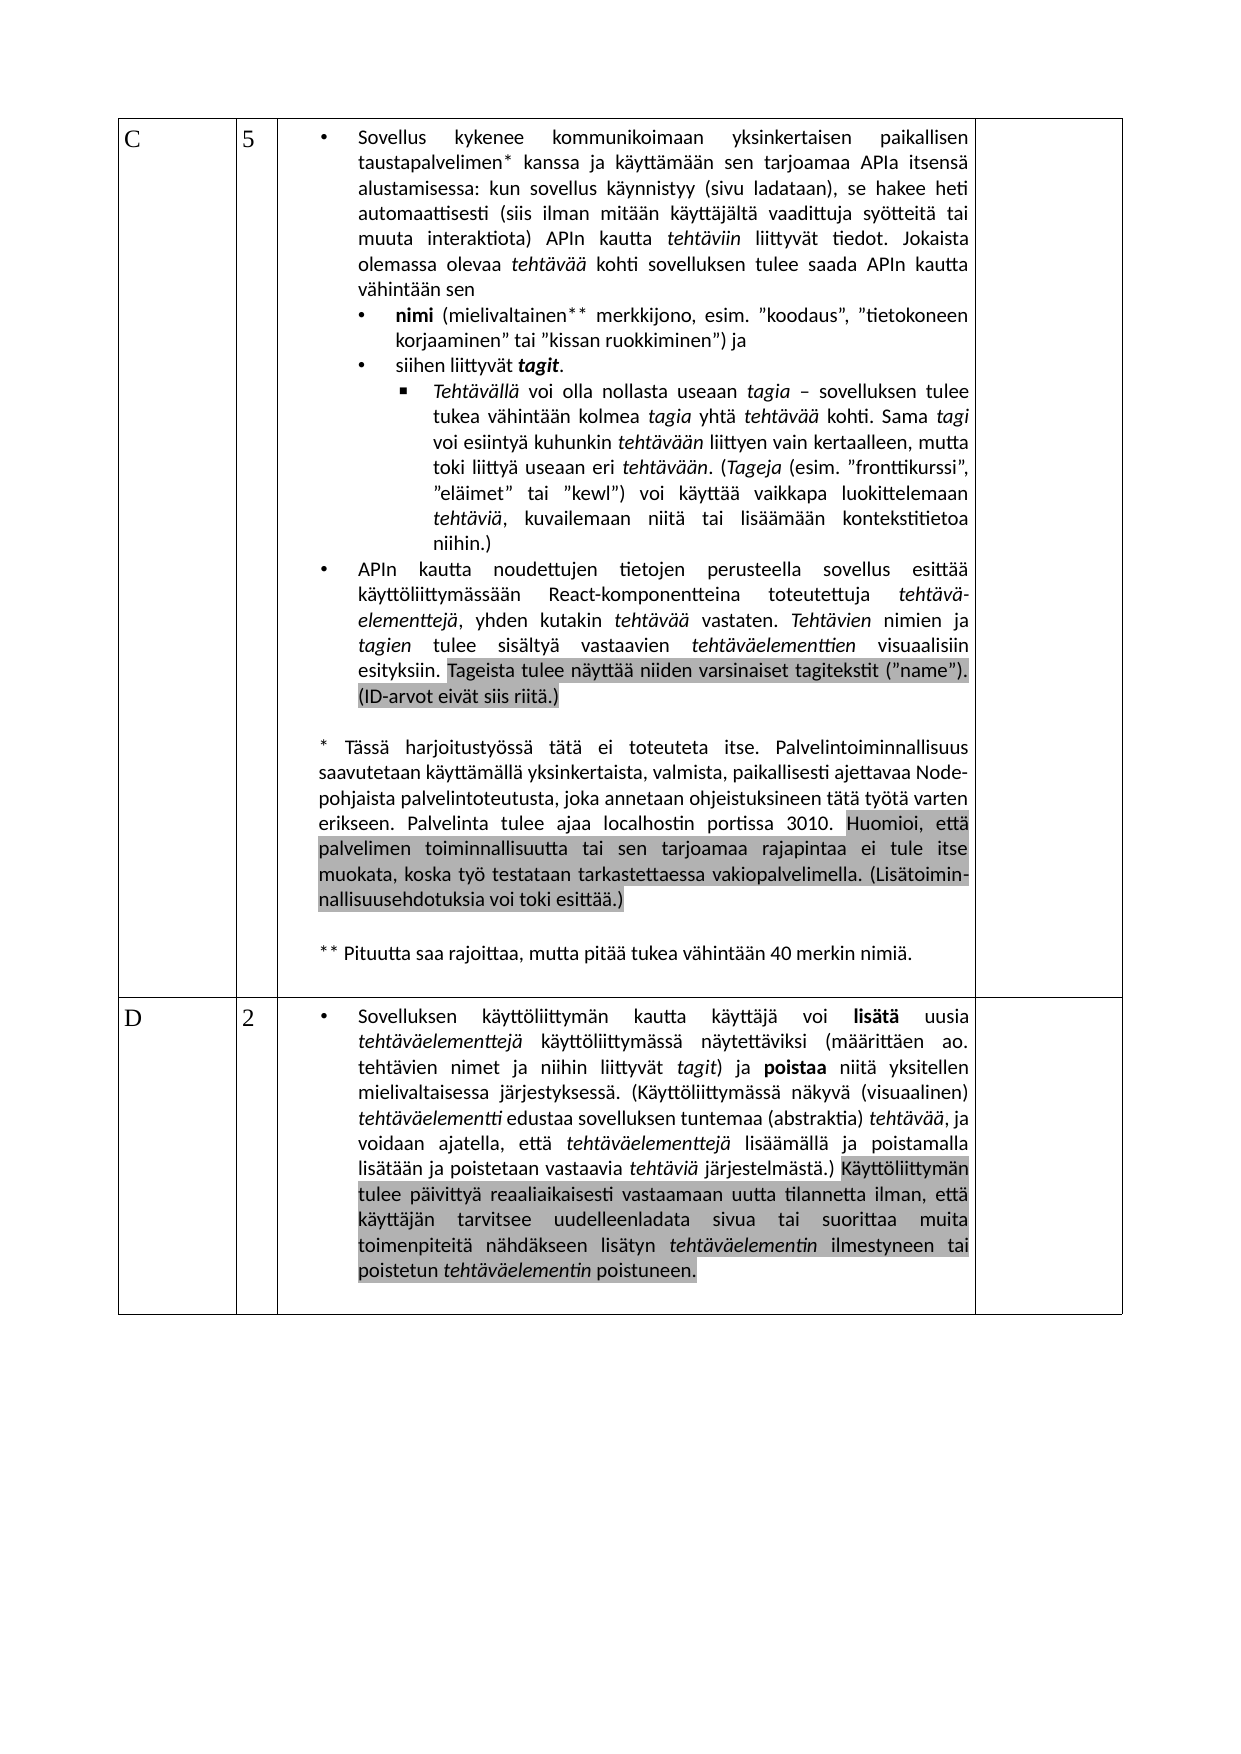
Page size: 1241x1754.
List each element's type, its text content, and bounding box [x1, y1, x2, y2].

table_cell [976, 119, 1122, 997]
table_cell Sovelluksen käyttöliittymän kautta käyttäjä voi lisätä uusia tehtäväelementtejä käyttöliittymässä näytettäviksi (määrittäen ao. tehtävien nimet ja niihin liittyvät tagit) ja poistaa niitä yksitellen mielivaltaisessa järjestyksessä. (Käyttöliittymässä näkyvä (visuaalinen) tehtäväelementti edustaa sovelluksen tuntemaa (abstraktia) tehtävää, ja voidaan ajatella, että tehtäväelementtejä lisäämällä ja poistamalla lisätään ja poistetaan vastaavia tehtäviä järjestelmästä.) Käyttöliittymän tulee päivittyä reaaliaikaisesti vastaamaan uutta tilannetta ilman, että käyttäjän tarvitsee uudelleenladata sivua tai suorittaa muita toimenpiteitä nähdäkseen lisätyn tehtäväelementin ilmestyneen tai poistetun tehtäväelementin poistuneen. [278, 998, 975, 1314]
table_cell 2 [237, 998, 277, 1314]
table_cell D [119, 998, 236, 1314]
table_cell [976, 998, 1122, 1314]
table_cell 5 [237, 119, 277, 997]
table_cell Sovellus kykenee kommunikoimaan yksinkertaisen paikallisen taustapalvelimen* kanssa ja käyttämään sen tarjoamaa APIa itsensä alustamisessa: kun sovellus käynnistyy (sivu ladataan), se hakee heti automaattisesti (siis ilman mitään käyttäjältä vaadittuja syötteitä tai muuta interaktiota) APIn kautta tehtäviin liittyvät tiedot. Jokaista olemassa olevaa tehtävää kohti sovelluksen tulee saada APIn kautta vähintään sen nimi (mielivaltainen** merkkijono, esim. ”koodaus”, ”tietokoneen korjaaminen” tai ”kissan ruokkiminen”) ja siihen liittyvät tagit. Tehtävällä voi olla nollasta useaan tagia – sovelluksen tulee tukea vähintään kolmea tagia yhtä tehtävää kohti. Sama tagi voi esiintyä kuhunkin tehtävään liittyen vain kertaalleen, mutta toki liittyä useaan eri tehtävään. (Tageja (esim. ”fronttikurssi”, ”eläimet” tai ”kewl”) voi käyttää vaikkapa luokittelemaan tehtäviä, kuvailemaan niitä tai lisäämään kontekstitietoa niihin.) APIn kautta noudettujen tietojen perusteella sovellus esittää käyttöliittymässään React-komponentteina toteutettuja tehtävä­elementtejä, yhden kutakin tehtävää vastaten. Tehtävien nimien ja tagien tulee sisältyä vastaavien tehtäväelementtien visuaalisiin esityksiin. Tageista tulee näyttää niiden varsinaiset tagitekstit (”name”). (ID-arvot eivät siis riitä.) * Tässä harjoitustyössä tätä ei toteuteta itse. Palvelintoiminnallisuus saavutetaan käyttämällä yksinkertaista, valmista, paikallisesti ajettavaa Node-pohjaista palvelintoteutusta, joka annetaan ohjeistuksineen tätä työtä varten erikseen. Palvelinta tulee ajaa localhostin portissa 3010. Huomioi, että palvelimen toiminnallisuutta tai sen tarjoamaa rajapintaa ei tule itse muokata, koska työ testataan tarkastettaessa vakiopalvelimella. (Lisätoimin­nallisuus­ehdotuksia voi toki esittää.) ** Pituutta saa rajoittaa, mutta pitää tukea vähintään 40 merkin nimiä. [278, 119, 975, 997]
table_cell C [119, 119, 236, 997]
